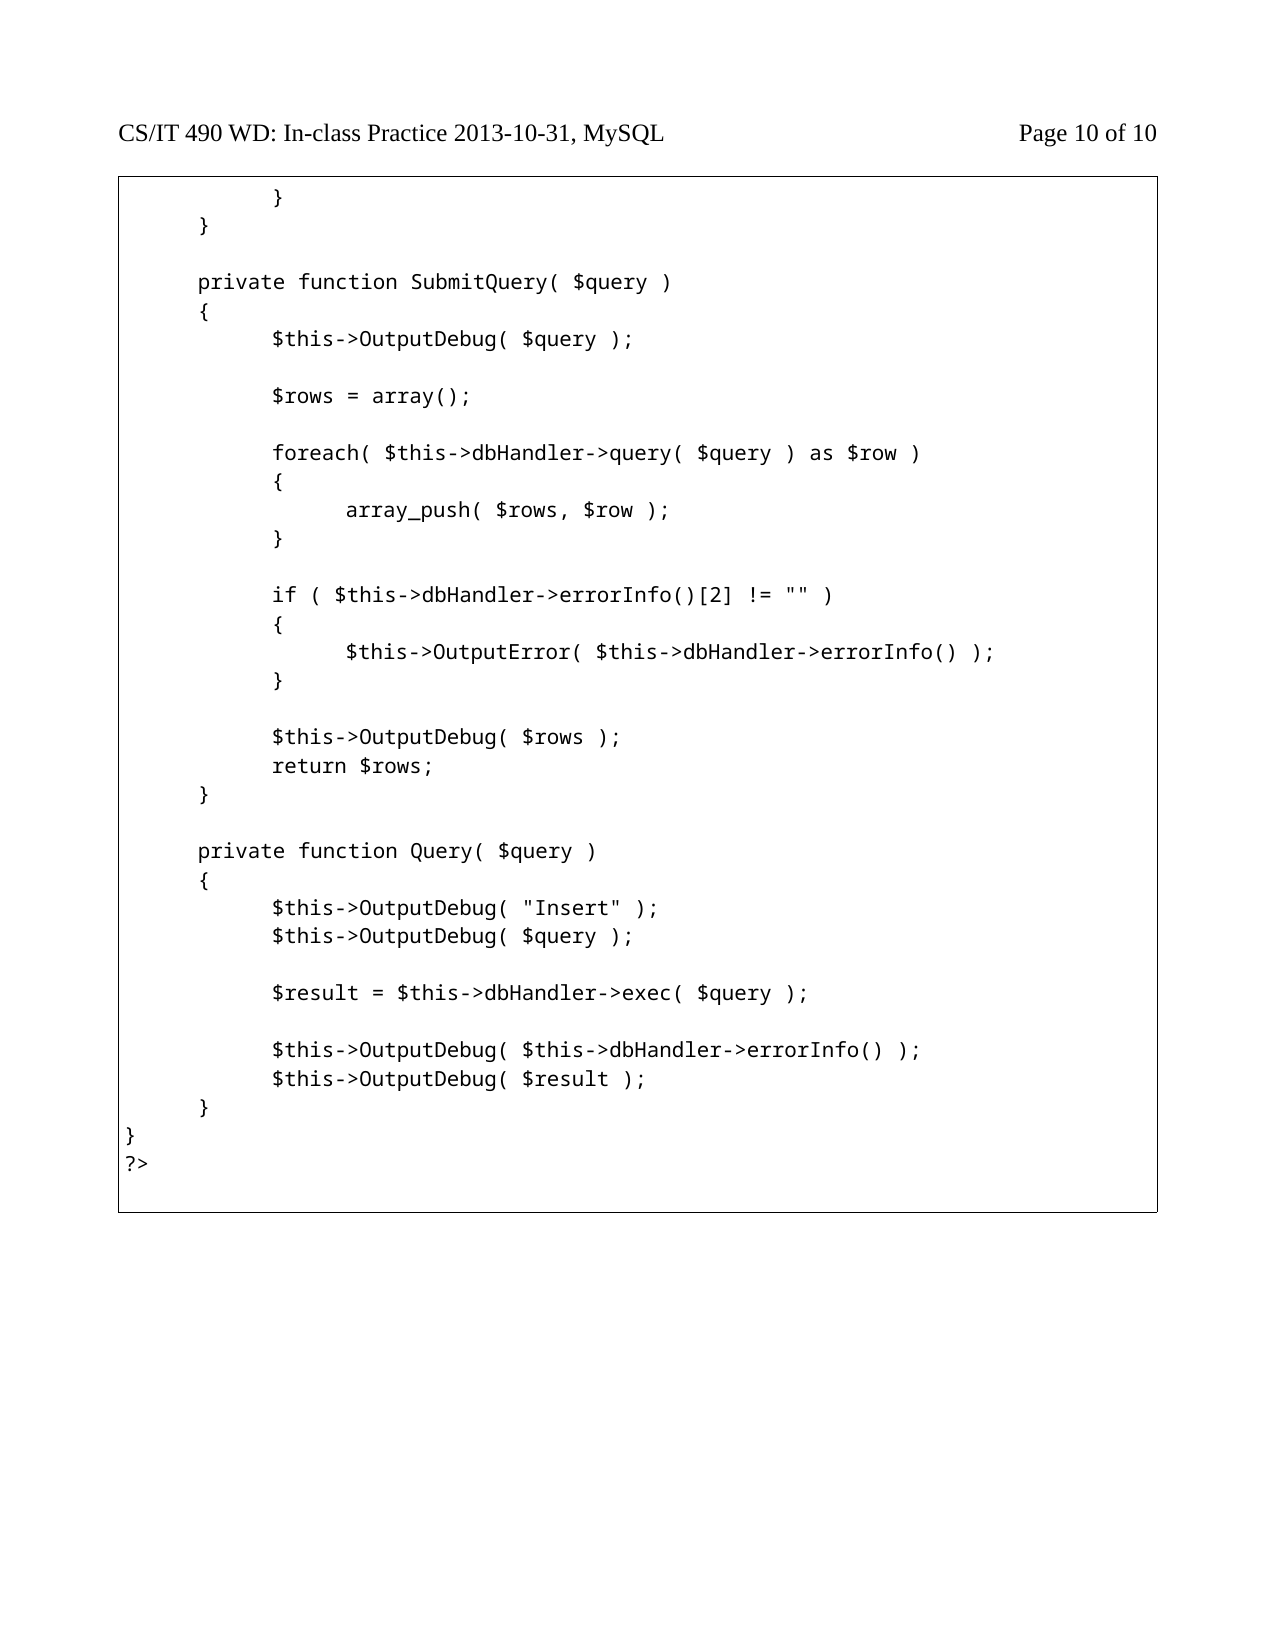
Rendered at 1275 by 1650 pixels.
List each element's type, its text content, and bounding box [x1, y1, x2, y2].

table_header } } private function SubmitQuery( $query ) { $this->OutputDebug( $query ); $rows = array(); foreach( $this->dbHandler->query( $query ) as $row ) { array_push( $rows, $row ); } if ( $this->dbHandler->errorInfo()[2] != "" ) { $this->OutputError( $this->dbHandler->errorInfo() ); } $this->OutputDebug( $rows ); return $rows; } private function Query( $query ) { $this->OutputDebug( "Insert" ); $this->OutputDebug( $query ); $result = $this->dbHandler->exec( $query ); $this->OutputDebug( $this->dbHandler->errorInfo() ); $this->OutputDebug( $result ); } } ?> [119, 177, 1157, 1212]
